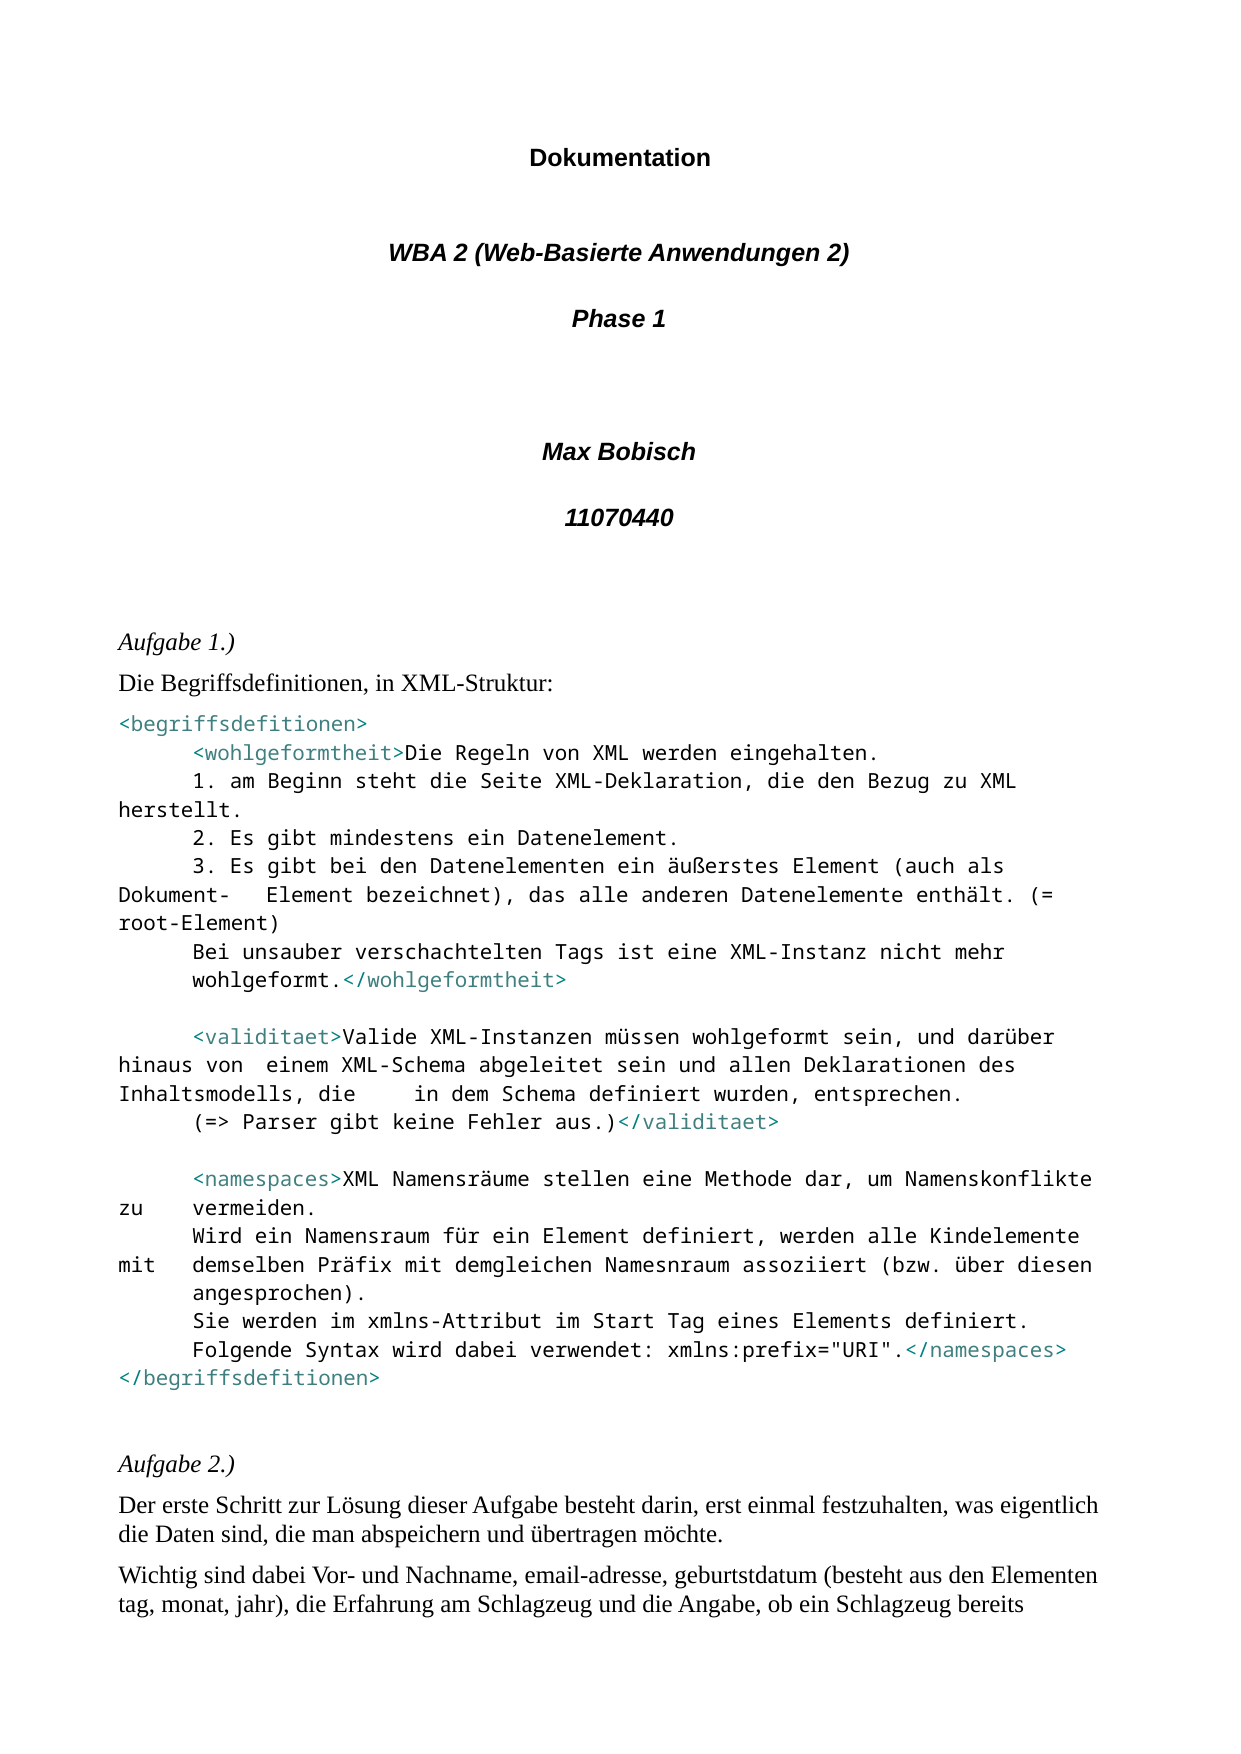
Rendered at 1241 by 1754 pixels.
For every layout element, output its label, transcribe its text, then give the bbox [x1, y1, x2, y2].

subtitle Phase 1 [118, 304, 1122, 333]
text <wohlgeformtheit>Die Regeln von XML werden eingehalten. [118, 738, 1122, 766]
subtitle 11070440 [118, 503, 1122, 532]
subtitle Dokumentation [118, 143, 1122, 172]
text Sie werden im xmlns-Attribut im Start Tag eines Elements definiert. [118, 1307, 1122, 1335]
text Der erste Schritt zur Lösung dieser Aufgabe besteht darin, erst einmal festzuhalten, was eigentlich die Daten sind, die man abspeichern und übertragen möchte. [118, 1490, 1122, 1547]
text </begriffsdefitionen> [118, 1363, 1122, 1392]
text Wichtig sind dabei Vor- und Nachname, email-adresse, geburtstdatum (besteht aus den Elementen tag, monat, jahr), die Erfahrung am Schlagzeug und die Angabe, ob ein Schlagzeug bereits [118, 1560, 1122, 1617]
text <begriffsdefitionen> [118, 709, 1122, 738]
subtitle Max Bobisch [118, 437, 1122, 466]
text Die Begriffsdefinitionen, in XML-Struktur: [118, 668, 1122, 697]
text 2. Es gibt mindestens ein Datenelement. [118, 823, 1122, 852]
text Bei unsauber verschachtelten Tags ist eine XML-Instanz nicht mehr wohlgeformt.</wohlgeformtheit> [118, 937, 1122, 994]
text Aufgabe 1.) [118, 627, 1122, 656]
text <validitaet>Valide XML-Instanzen müssen wohlgeformt sein, und darüber hinaus von einem XML-Schema abgeleitet sein und allen Deklarationen des Inhaltsmodells, die in dem Schema definiert wurden, entsprechen. [118, 1022, 1122, 1107]
text (=> Parser gibt keine Fehler aus.)</validitaet> [118, 1107, 1122, 1136]
text <namespaces>XML Namensräume stellen eine Methode dar, um Namenskonflikte zu vermeiden. [118, 1164, 1122, 1221]
text 3. Es gibt bei den Datenelementen ein äußerstes Element (auch als Dokument- Element bezeichnet), das alle anderen Datenelemente enthält. (= root-Element) [118, 852, 1122, 937]
text Wird ein Namensraum für ein Element definiert, werden alle Kindelemente mit demselben Präfix mit demgleichen Namesnraum assoziiert (bzw. über diesen angesprochen). [118, 1221, 1122, 1307]
subtitle WBA 2 (Web-Basierte Anwendungen 2) [118, 238, 1122, 267]
text 1. am Beginn steht die Seite XML-Deklaration, die den Bezug zu XML herstellt. [118, 766, 1122, 823]
text Aufgabe 2.) [118, 1449, 1122, 1477]
text Folgende Syntax wird dabei verwendet: xmlns:prefix="URI".</namespaces> [118, 1335, 1122, 1363]
